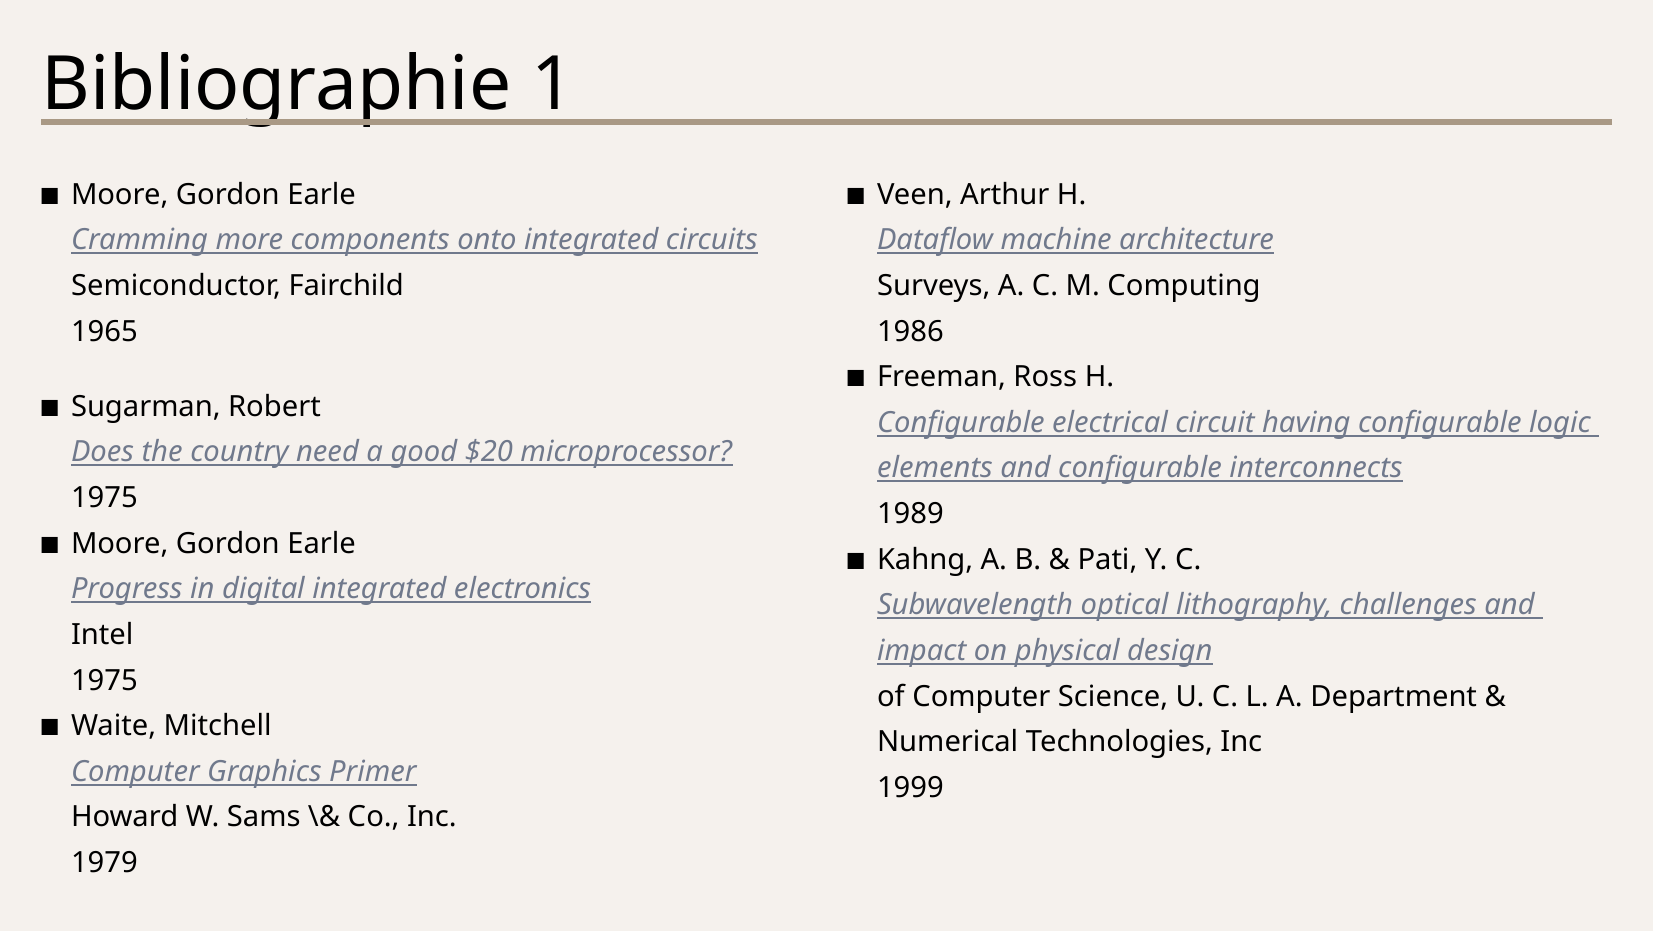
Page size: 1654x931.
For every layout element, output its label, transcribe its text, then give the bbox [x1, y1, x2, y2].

list Freeman, Ross H. Configurable electrical circuit having configurable logic elements and configurable interconnects 1989 [847, 356, 1612, 532]
list Moore, Gordon Earle Cramming more components onto integrated circuits Semiconductor, Fairchild 1965 [41, 173, 806, 349]
list Moore, Gordon Earle Progress in digital integrated electronics Intel 1975 [41, 522, 806, 698]
list Waite, Mitchell Computer Graphics Primer Howard W. Sams \& Co., Inc. 1979 [41, 704, 806, 881]
list Kahng, A. B. & Pati, Y. C. Subwavelength optical lithography, challenges and impact on physical design of Computer Science, U. C. L. A. Department & Numerical Technologies, Inc 1999 [847, 538, 1612, 806]
list Veen, Arthur H. Dataflow machine architecture Surveys, A. C. M. Computing 1986 [847, 173, 1612, 349]
list Sugarman, Robert Does the country need a good $20 microprocessor? 1975 [41, 385, 806, 516]
